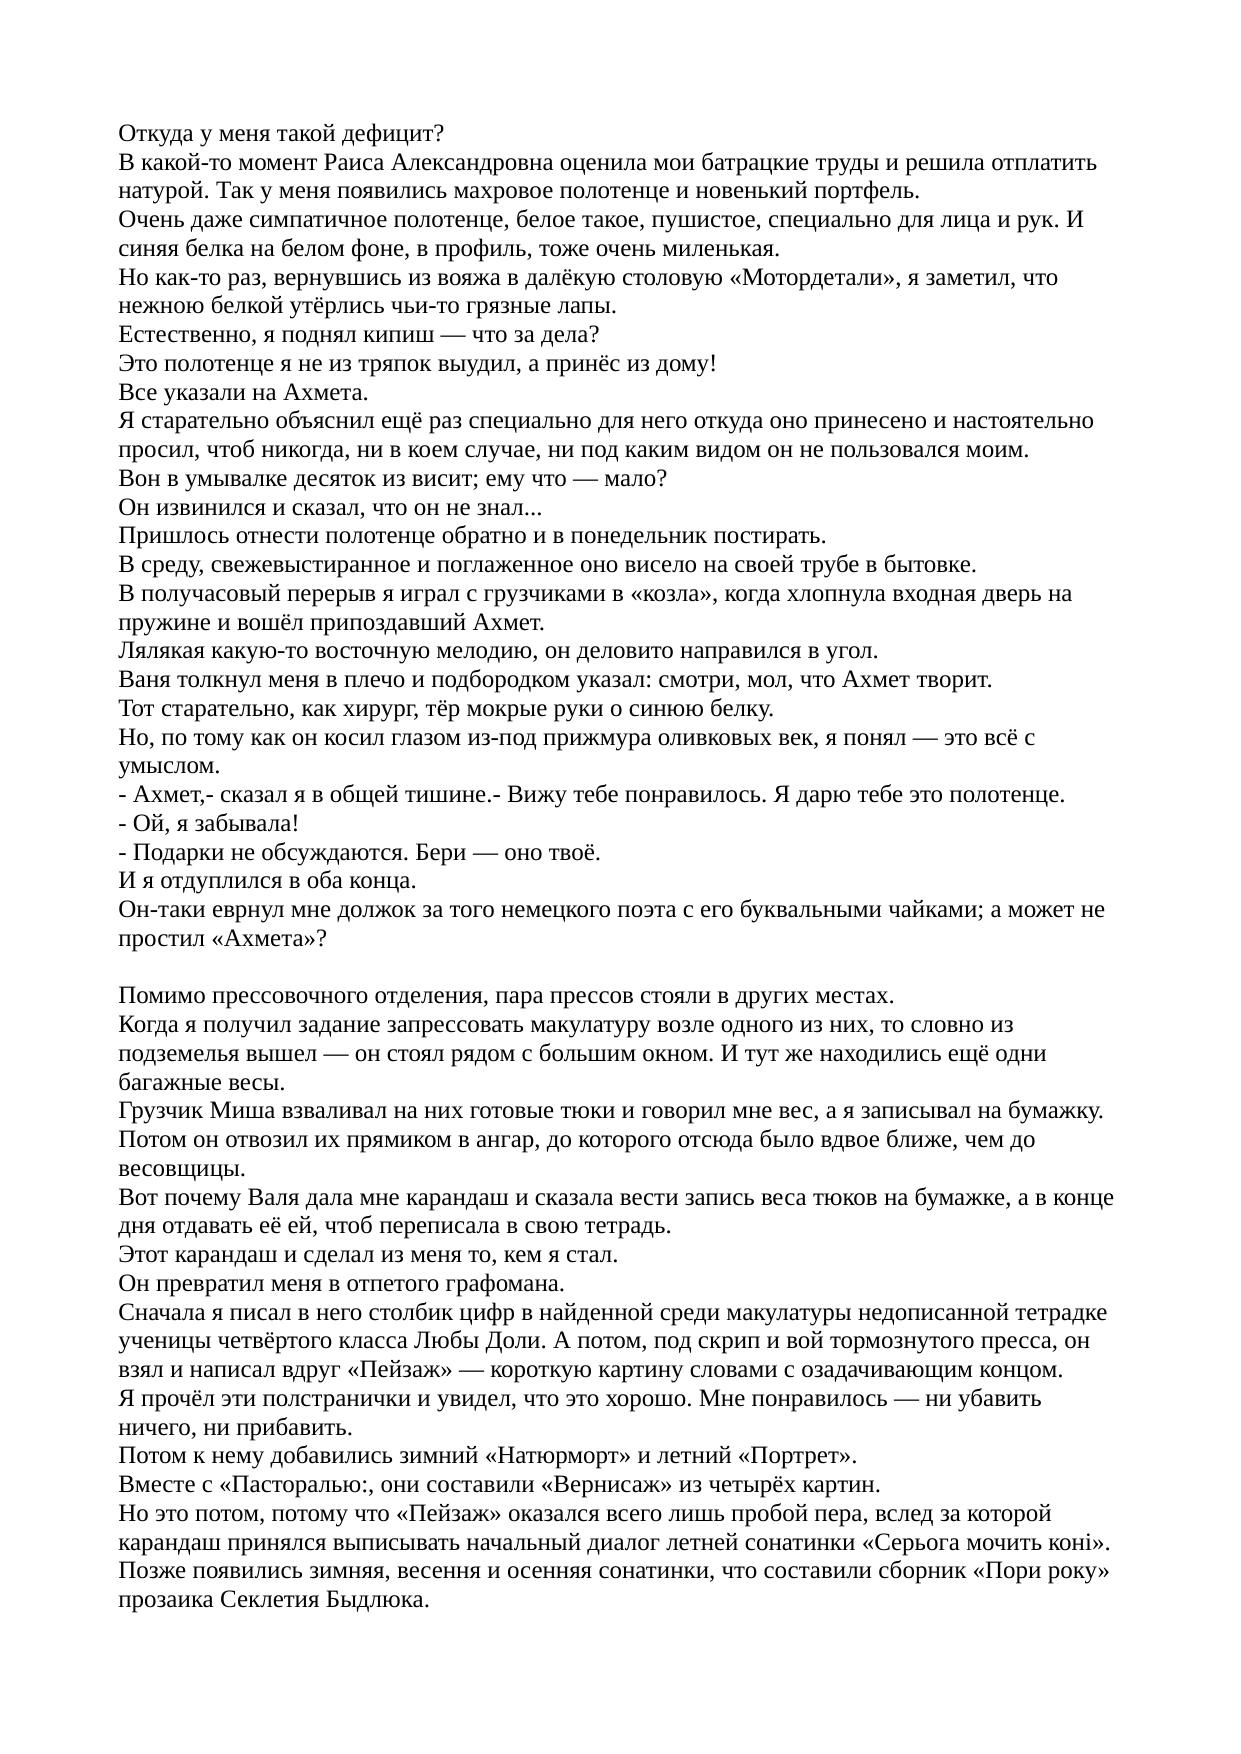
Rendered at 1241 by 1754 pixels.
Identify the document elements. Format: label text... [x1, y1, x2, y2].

text Откуда у меня такой дефицит? [118, 118, 1122, 147]
text Вон в умывалке десяток из висит; ему что — мало? [118, 463, 1122, 492]
text Помимо прессовочного отделения, пара прессов стояли в других местах. [118, 981, 1122, 1009]
text Он извинился и сказал, что он не знал... [118, 492, 1122, 521]
text Но, по тому как он косил глазом из-под прижмура оливковых век, я понял — это всё с умыслом. [118, 722, 1122, 779]
text - Подарки не обсуждаются. Бери — оно твоё. [118, 837, 1122, 866]
text Он превратил меня в отпетого графомана. [118, 1268, 1122, 1297]
text - Ахмет,- сказал я в общей тишине.- Вижу тебе понравилось. Я дарю тебе это полотенце. [118, 779, 1122, 808]
text Все указали на Ахмета. [118, 377, 1122, 406]
text Очень даже симпатичное полотенце, белое такое, пушистое, специально для лица и рук. И синяя белка на белом фоне, в профиль, тоже очень миленькая. [118, 204, 1122, 262]
text - Ой, я забывала! [118, 808, 1122, 837]
text Позже появились зимняя, весення и осенняя сонатинки, что составили сборник «Пори року» прозаика Секлетия Быдлюка. [118, 1556, 1122, 1613]
text Он-таки еврнул мне должок за того немецкого поэта с его буквальными чайками; а может не простил «Ахмета»? [118, 894, 1122, 952]
text Сначала я писал в него столбик цифр в найденной среди макулатуры недописанной тетрадке ученицы четвёртого класса Любы Доли. А потом, под скрип и вой тормознутого пресса, он взял и написал вдруг «Пейзаж» — короткую картину словами с озадачивающим концом. [118, 1297, 1122, 1383]
text Но это потом, потому что «Пейзаж» оказался всего лишь пробой пера, вслед за которой карандаш принялся выписывать начальный диалог летней сонатинки «Серьога мочить конi». [118, 1498, 1122, 1556]
text Этот карандаш и сделал из меня то, кем я стал. [118, 1239, 1122, 1268]
text Потом к нему добавились зимний «Натюрморт» и летний «Портрет». [118, 1441, 1122, 1469]
text Тот старательно, как хирург, тёр мокрые руки о синюю белку. [118, 693, 1122, 722]
text И я отдуплился в оба конца. [118, 866, 1122, 894]
text Вместе с «Пасторалью:, они составили «Вернисаж» из четырёх картин. [118, 1469, 1122, 1498]
text Но как-то раз, вернувшись из вояжа в далёкую столовую «Мотордетали», я заметил, что нежною белкой утёрлись чьи-то грязные лапы. [118, 262, 1122, 319]
text Я старательно объяснил ещё раз специально для него откуда оно принесено и настоятельно просил, чтоб никогда, ни в коем случае, ни под каким видом он не пользовался моим. [118, 406, 1122, 463]
text В получасовый перерыв я играл с грузчиками в «козла», когда хлопнула входная дверь на пружине и вошёл припоздавший Ахмет. [118, 578, 1122, 636]
text Вот почему Валя дала мне карандаш и сказала вести запись веса тюков на бумажке, а в конце дня отдавать её ей, чтоб переписала в свою тетрадь. [118, 1182, 1122, 1239]
text Это полотенце я не из тряпок выудил, а принёс из дому! [118, 348, 1122, 377]
text В какой-то момент Раиса Александровна оценила мои батрацкие труды и решила отплатить натурой. Так у меня появились махровое полотенце и новенький портфель. [118, 147, 1122, 204]
text В среду, свежевыстиранное и поглаженное оно висело на своей трубе в бытовке. [118, 549, 1122, 578]
text Естественно, я поднял кипиш — что за дела? [118, 319, 1122, 348]
text Ваня толкнул меня в плечо и подбородком указал: смотри, мол, что Ахмет творит. [118, 664, 1122, 693]
text Грузчик Миша взваливал на них готовые тюки и говорил мне вес, а я записывал на бумажку. Потом он отвозил их прямиком в ангар, до которого отсюда было вдвое ближе, чем до весовщицы. [118, 1096, 1122, 1182]
text Лялякая какую-то восточную мелодию, он деловито направился в угол. [118, 636, 1122, 664]
text Когда я получил задание запрессовать макулатуру возле одного из них, то словно из подземелья вышел — он стоял рядом с большим окном. И тут же находились ещё одни багажные весы. [118, 1009, 1122, 1096]
text Пришлось отнести полотенце обратно и в понедельник постирать. [118, 521, 1122, 549]
text Я прочёл эти полстранички и увидел, что это хорошо. Мне понравилось — ни убавить ничего, ни прибавить. [118, 1383, 1122, 1441]
